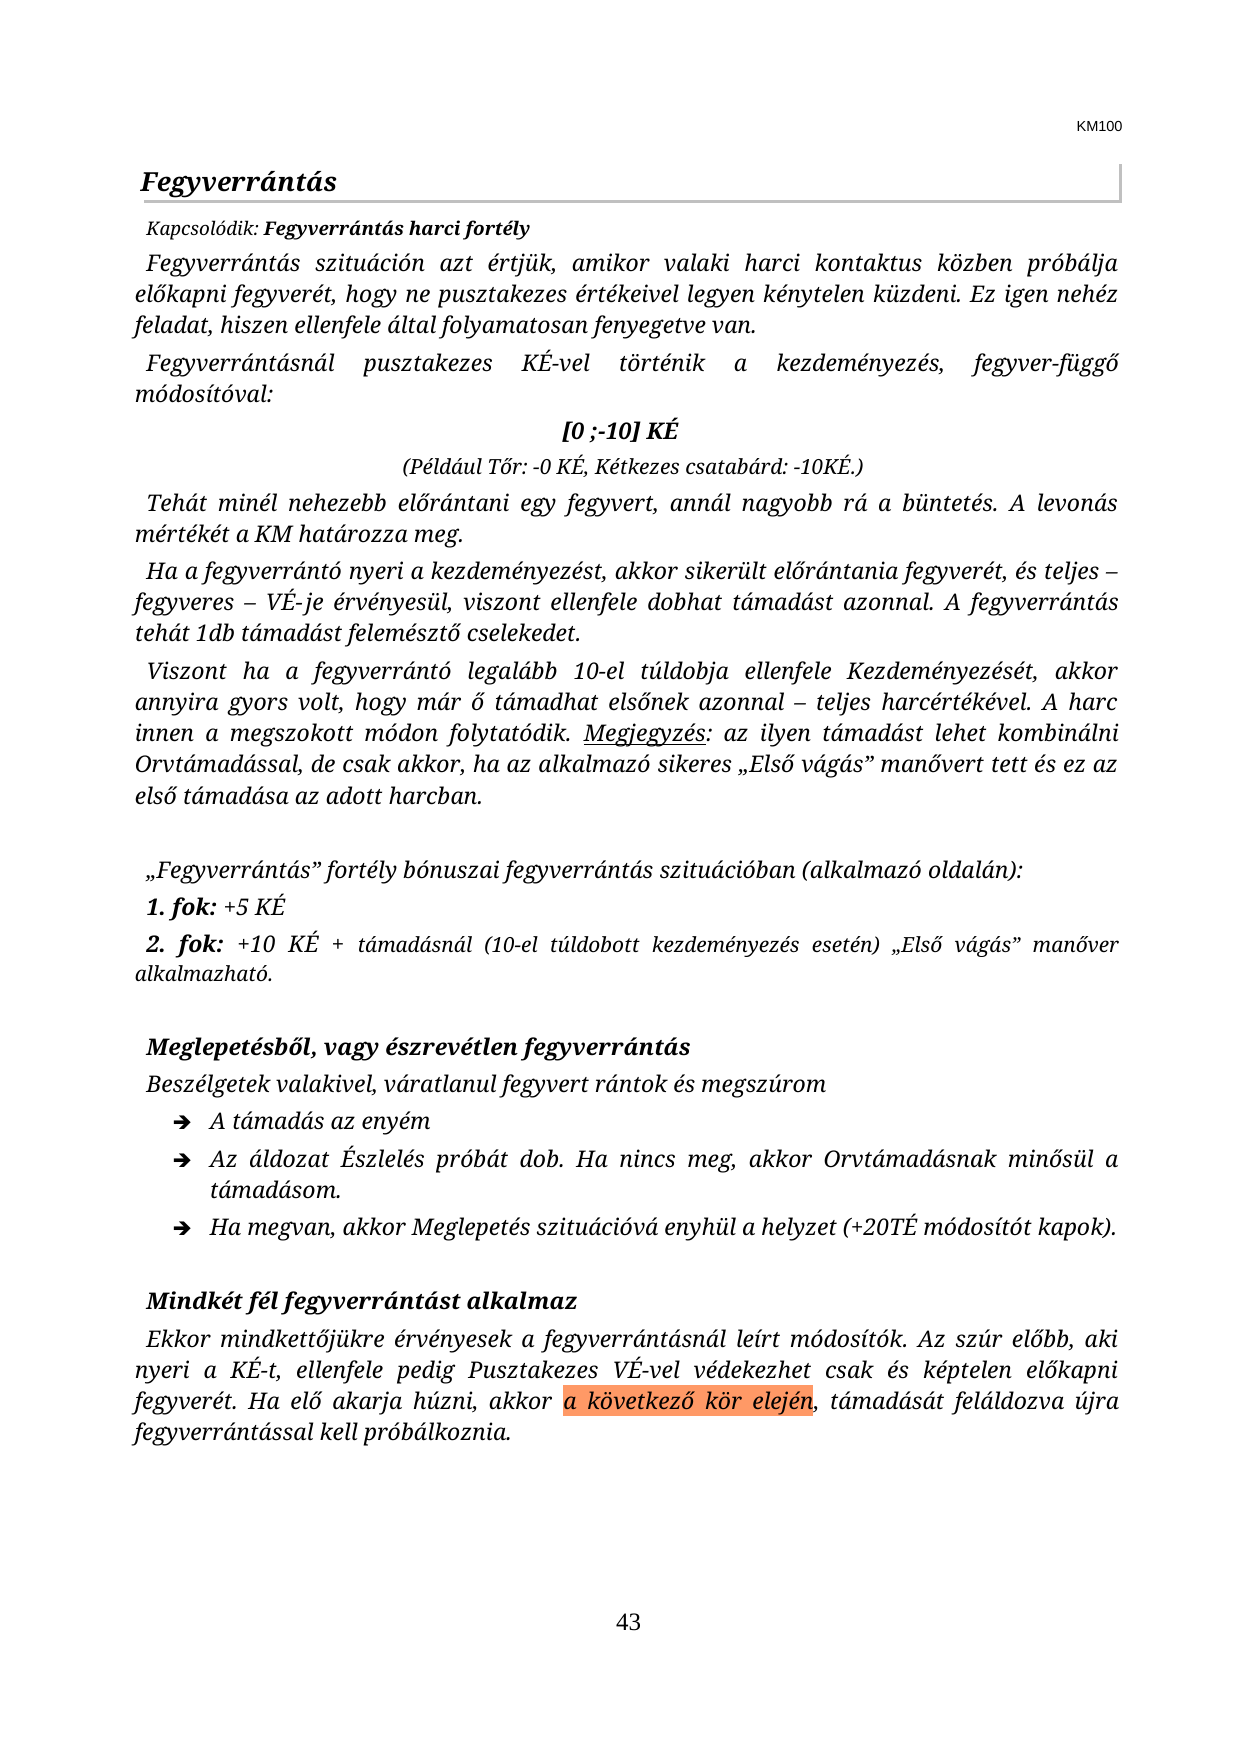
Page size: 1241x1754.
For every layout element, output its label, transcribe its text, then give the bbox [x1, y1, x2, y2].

text Fegyverrántásnál pusztakezes KÉ-vel történik a kezdeményezés, fegyver-függő módosítóval: [134, 347, 1122, 409]
subtitle Fegyverrántás [140, 164, 1118, 199]
list Az áldozat Észlelés próbát dob. Ha nincs meg, akkor Orvtámadásnak minősül a támadásom. [172, 1142, 1122, 1205]
text Tehát minél nehezebb előrántani egy fegyvert, annál nagyobb rá a büntetés. A levonás mértékét a KM határozza meg. [134, 486, 1122, 549]
text Fegyverrántás szituáción azt értjük, amikor valaki harci kontaktus közben próbálja előkapni fegyverét, hogy ne pusztakezes értékeivel legyen kénytelen küzdeni. Ez igen nehéz feladat, hiszen ellenfele által folyamatosan fenyegetve van. [134, 247, 1122, 341]
text Kapcsolódik: Fegyverrántás harci fortély [134, 216, 1122, 241]
text [0 ;-10] KÉ [134, 415, 1122, 446]
text 1. fok: +5 KÉ [134, 891, 1122, 922]
text Mindkét fél fegyverrántást alkalmaz [134, 1285, 1122, 1317]
text Viszont ha a fegyverrántó legalább 10-el túldobja ellenfele Kezdeményezését, akkor annyira gyors volt, hogy már ő támadhat elsőnek azonnal – teljes harcértékével. A harc innen a megszokott módon folytatódik. Megjegyzés: az ilyen támadást lehet kombinálni Orvtámadással, de csak akkor, ha az alkalmazó sikeres „Első vágás” manővert tett és ez az első támadása az adott harcban. [134, 654, 1122, 811]
text „Fegyverrántás” fortély bónuszai fegyverrántás szituációban (alkalmazó oldalán): [134, 854, 1122, 885]
list A támadás az enyém [172, 1105, 1122, 1137]
text 2. fok: +10 KÉ + támadásnál (10-el túldobott kezdeményezés esetén) „Első vágás” manőver alkalmazható. [134, 928, 1122, 988]
text Ekkor mindkettőjükre érvényesek a fegyverrántásnál leírt módosítók. Az szúr előbb, aki nyeri a KÉ-t, ellenfele pedig Pusztakezes VÉ-vel védekezhet csak és képtelen előkapni fegyverét. Ha elő akarja húzni, akkor a következő kör elején, támadását feláldozva újra fegyverrántással kell próbálkoznia. [134, 1322, 1122, 1447]
list Ha megvan, akkor Meglepetés szituációvá enyhül a helyzet (+20TÉ módosítót kapok). [172, 1211, 1122, 1242]
text Ha a fegyverrántó nyeri a kezdeményezést, akkor sikerült előrántania fegyverét, és teljes – fegyveres – VÉ‑je érvényesül, viszont ellenfele dobhat támadást azonnal. A fegyverrántás tehát 1db támadást felemésztő cselekedet. [134, 555, 1122, 649]
text (Például Tőr: -0 KÉ, Kétkezes csatabárd: -10KÉ.) [134, 452, 1122, 481]
text Meglepetésből, vagy észrevétlen fegyverrántás [134, 1031, 1122, 1062]
text Beszélgetek valakivel, váratlanul fegyvert rántok és megszúrom [134, 1068, 1122, 1099]
